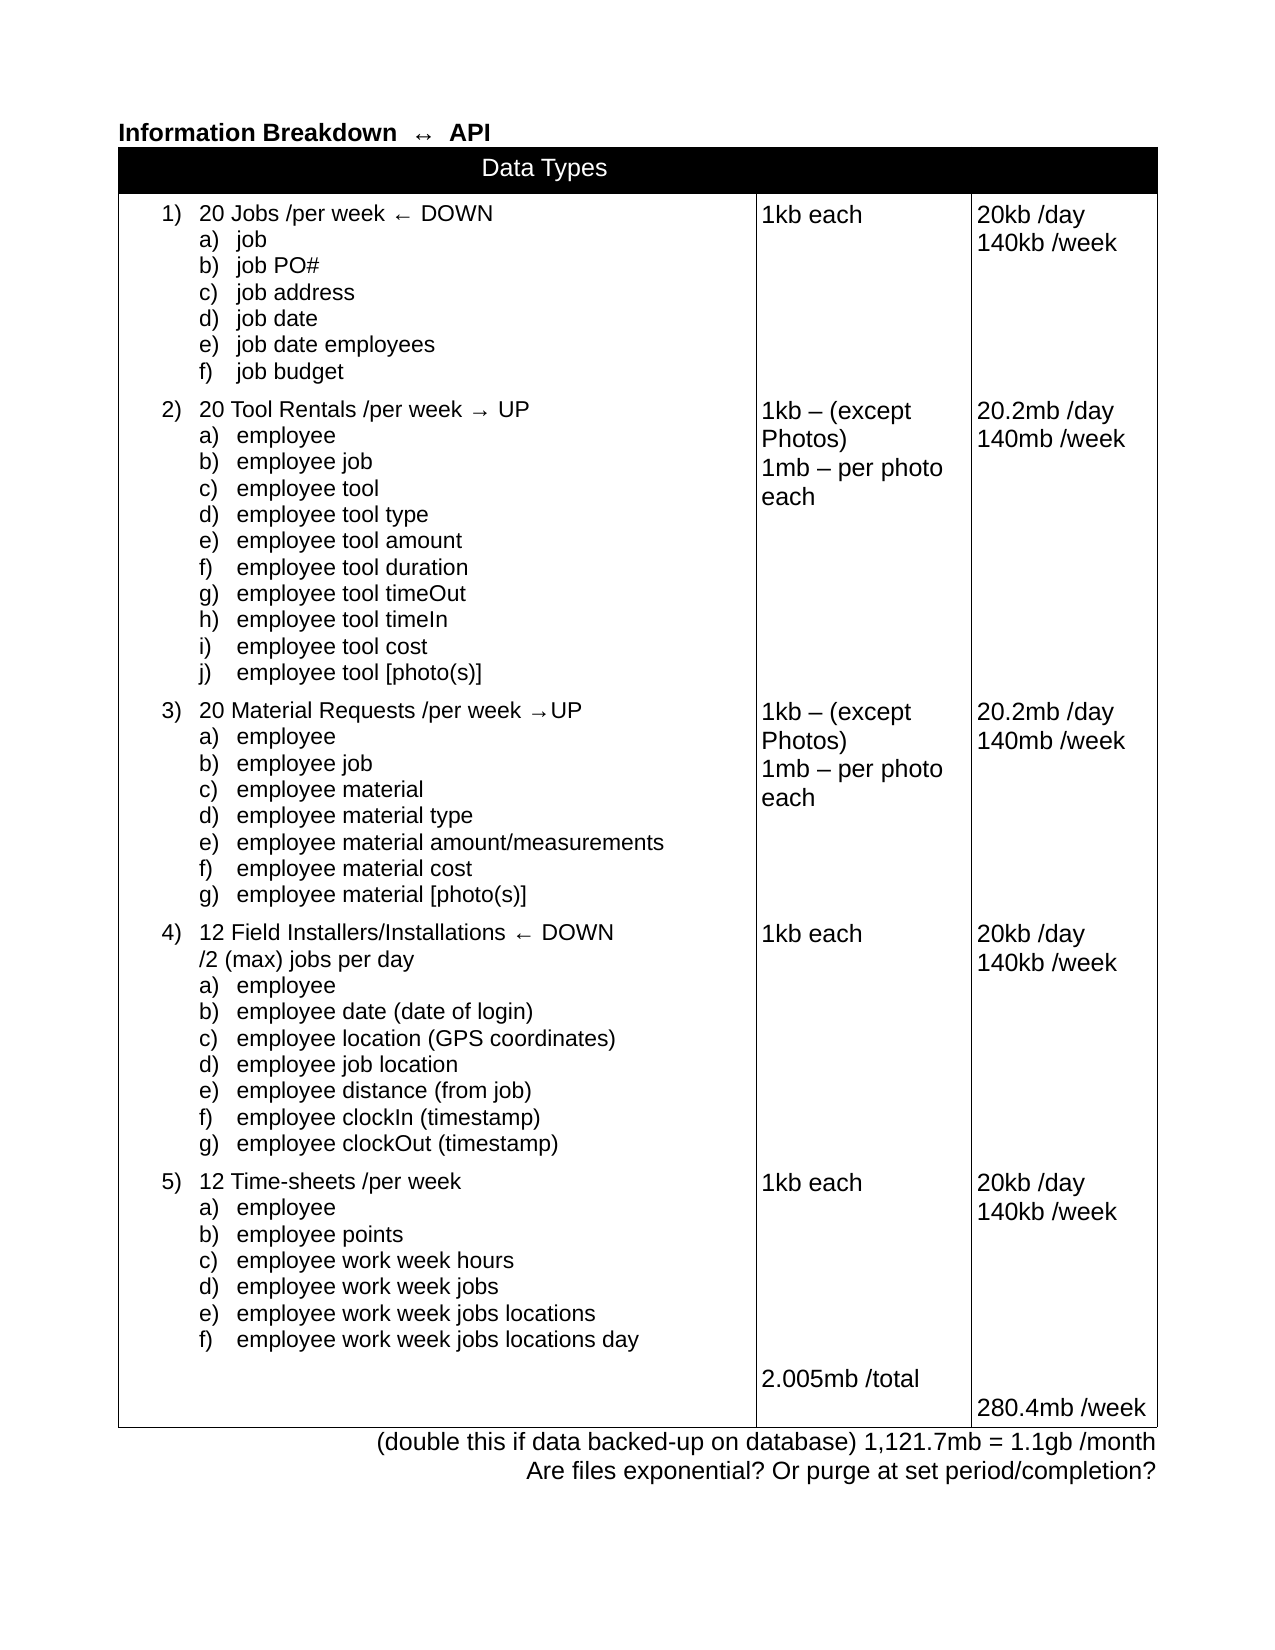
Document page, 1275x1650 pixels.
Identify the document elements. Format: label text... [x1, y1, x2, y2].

table_cell [119, 1358, 756, 1427]
table_cell 20 Tool Rentals /per week → UP employee employee job employee tool employee tool type employee tool amount employee tool duration employee tool timeOut employee tool timeIn employee tool cost employee tool [photo(s)] [119, 390, 756, 691]
table_cell 2.005mb /total [757, 1358, 971, 1427]
text Information Breakdown ↔ API [118, 118, 1157, 147]
table_cell 1kb each [757, 194, 971, 390]
table_header [972, 148, 1157, 194]
table_cell 280.4mb /week [972, 1358, 1157, 1427]
table_cell 20kb /day 140kb /week [972, 1162, 1157, 1358]
table_cell 20.2mb /day 140mb /week [972, 390, 1157, 691]
table_header Data Types [119, 148, 971, 194]
table_cell 12 Field Installers/Installations ← DOWN /2 (max) jobs per day employee employee date (date of login) employee location (GPS coordinates) employee job location employee distance (from job) employee clockIn (timestamp) employee clockOut (timestamp) [119, 914, 756, 1162]
table_cell 20kb /day 140kb /week [972, 914, 1157, 1162]
table_cell 12 Time-sheets /per week employee employee points employee work week hours employee work week jobs employee work week jobs locations employee work week jobs locations day [119, 1162, 756, 1358]
table_cell 20kb /day 140kb /week [972, 194, 1157, 390]
text Are files exponential? Or purge at set period/completion? [118, 1456, 1157, 1485]
table_cell 1kb each [757, 914, 971, 1162]
table_cell 20 Jobs /per week ← DOWN job job PO# job address job date job date employees job budget [119, 194, 756, 390]
table_cell 1kb – (except Photos) 1mb – per photo each [757, 691, 971, 913]
table_cell 1kb – (except Photos) 1mb – per photo each [757, 390, 971, 691]
table_cell 20 Material Requests /per week →UP employee employee job employee material employee material type employee material amount/measurements employee material cost employee material [photo(s)] [119, 691, 756, 913]
text (double this if data backed-up on database) 1,121.7mb = 1.1gb /month [118, 1428, 1157, 1456]
table_cell 1kb each [757, 1162, 971, 1358]
table_cell 20.2mb /day 140mb /week [972, 691, 1157, 913]
